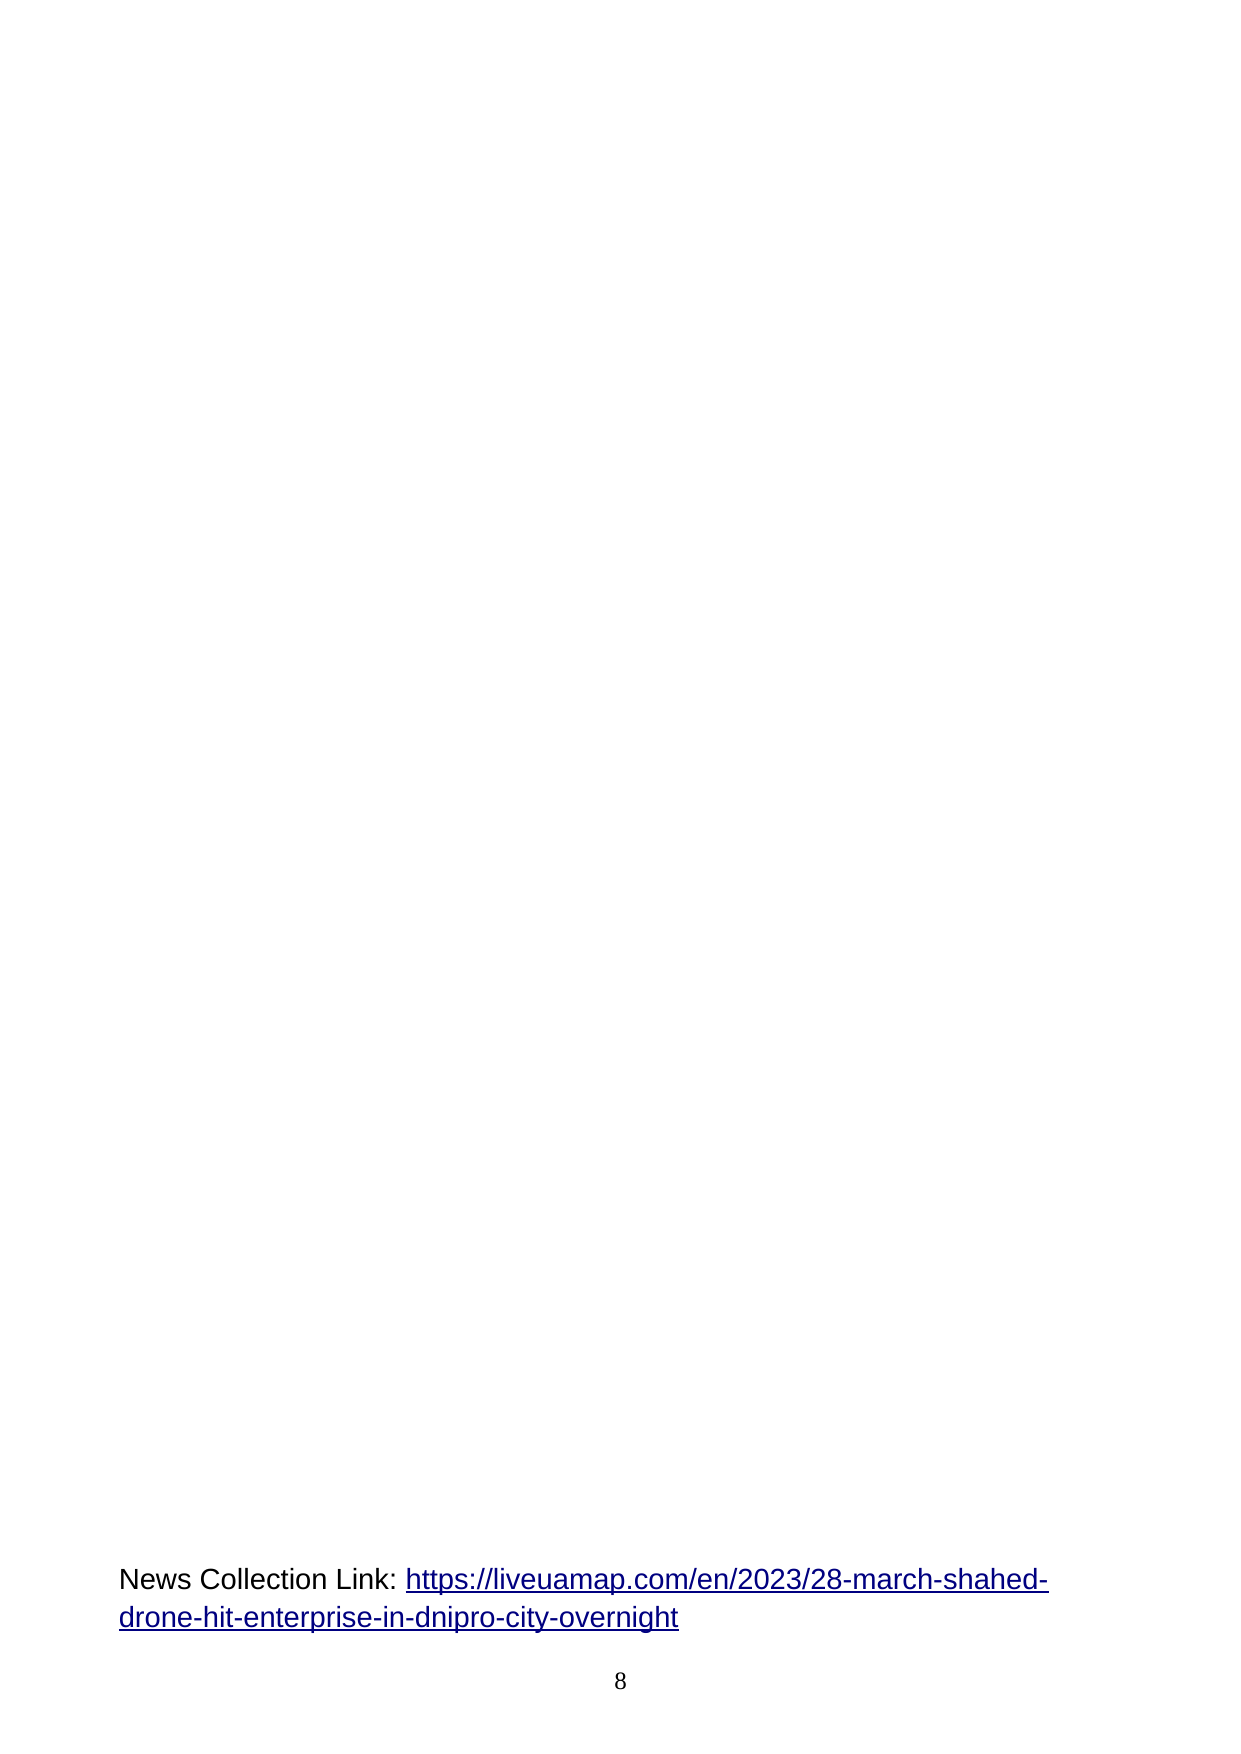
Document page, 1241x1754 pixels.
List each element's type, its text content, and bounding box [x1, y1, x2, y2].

text News Collection Link: https://liveuamap.com/en/2023/28-march-shahed-drone-hit-enterprise-in-dnipro-city-overnight [118, 1562, 1122, 1634]
